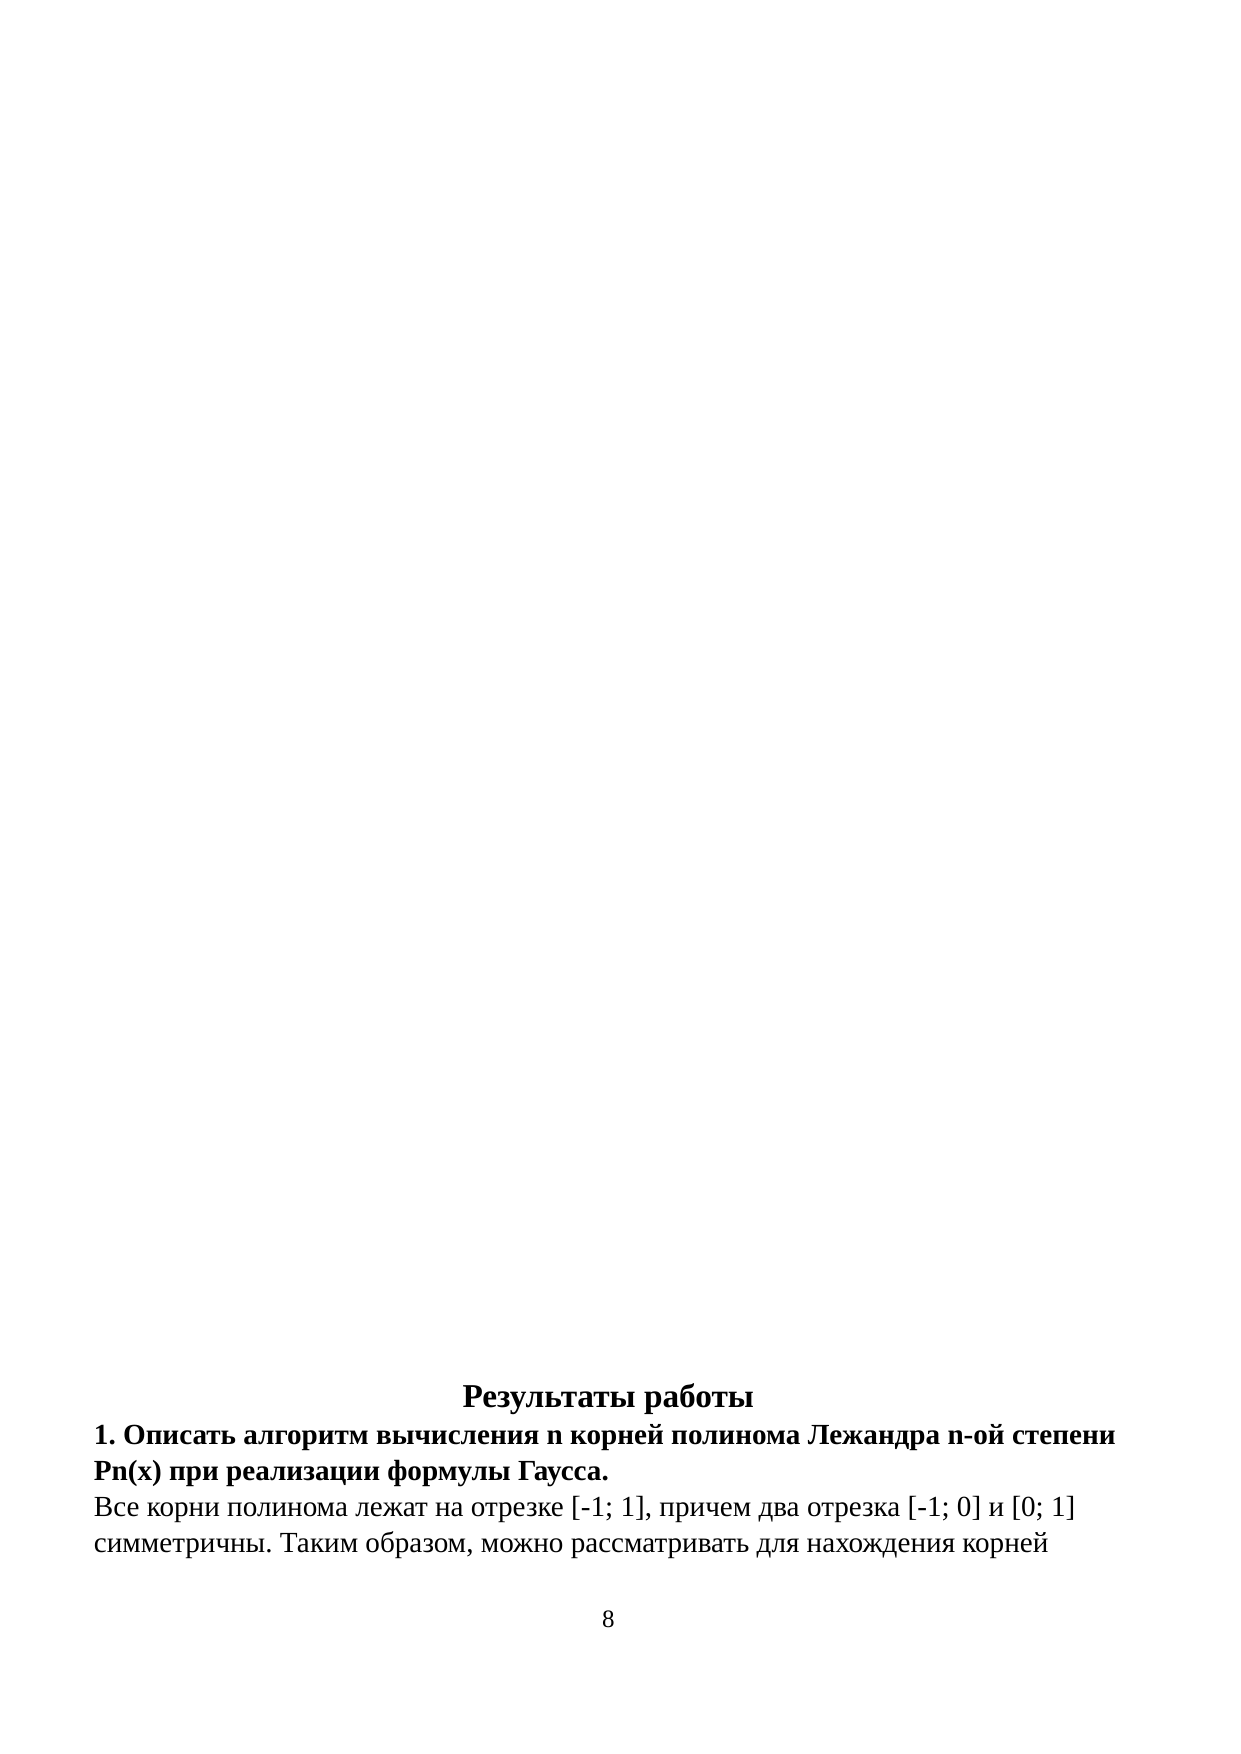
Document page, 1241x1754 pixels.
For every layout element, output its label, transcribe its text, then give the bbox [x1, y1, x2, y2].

text 1. Описать алгоритм вычисления n корней полинома Лежандра n-ой степени Pn(x) при реализации формулы Гаусса. [94, 1417, 1122, 1487]
text Результаты работы [94, 1377, 1122, 1415]
text Все корни полинома лежат на отрезке [-1; 1], причем два отрезка [-1; 0] и [0; 1] симметричны. Таким образом, можно рассматривать для нахождения корней [94, 1489, 1122, 1558]
